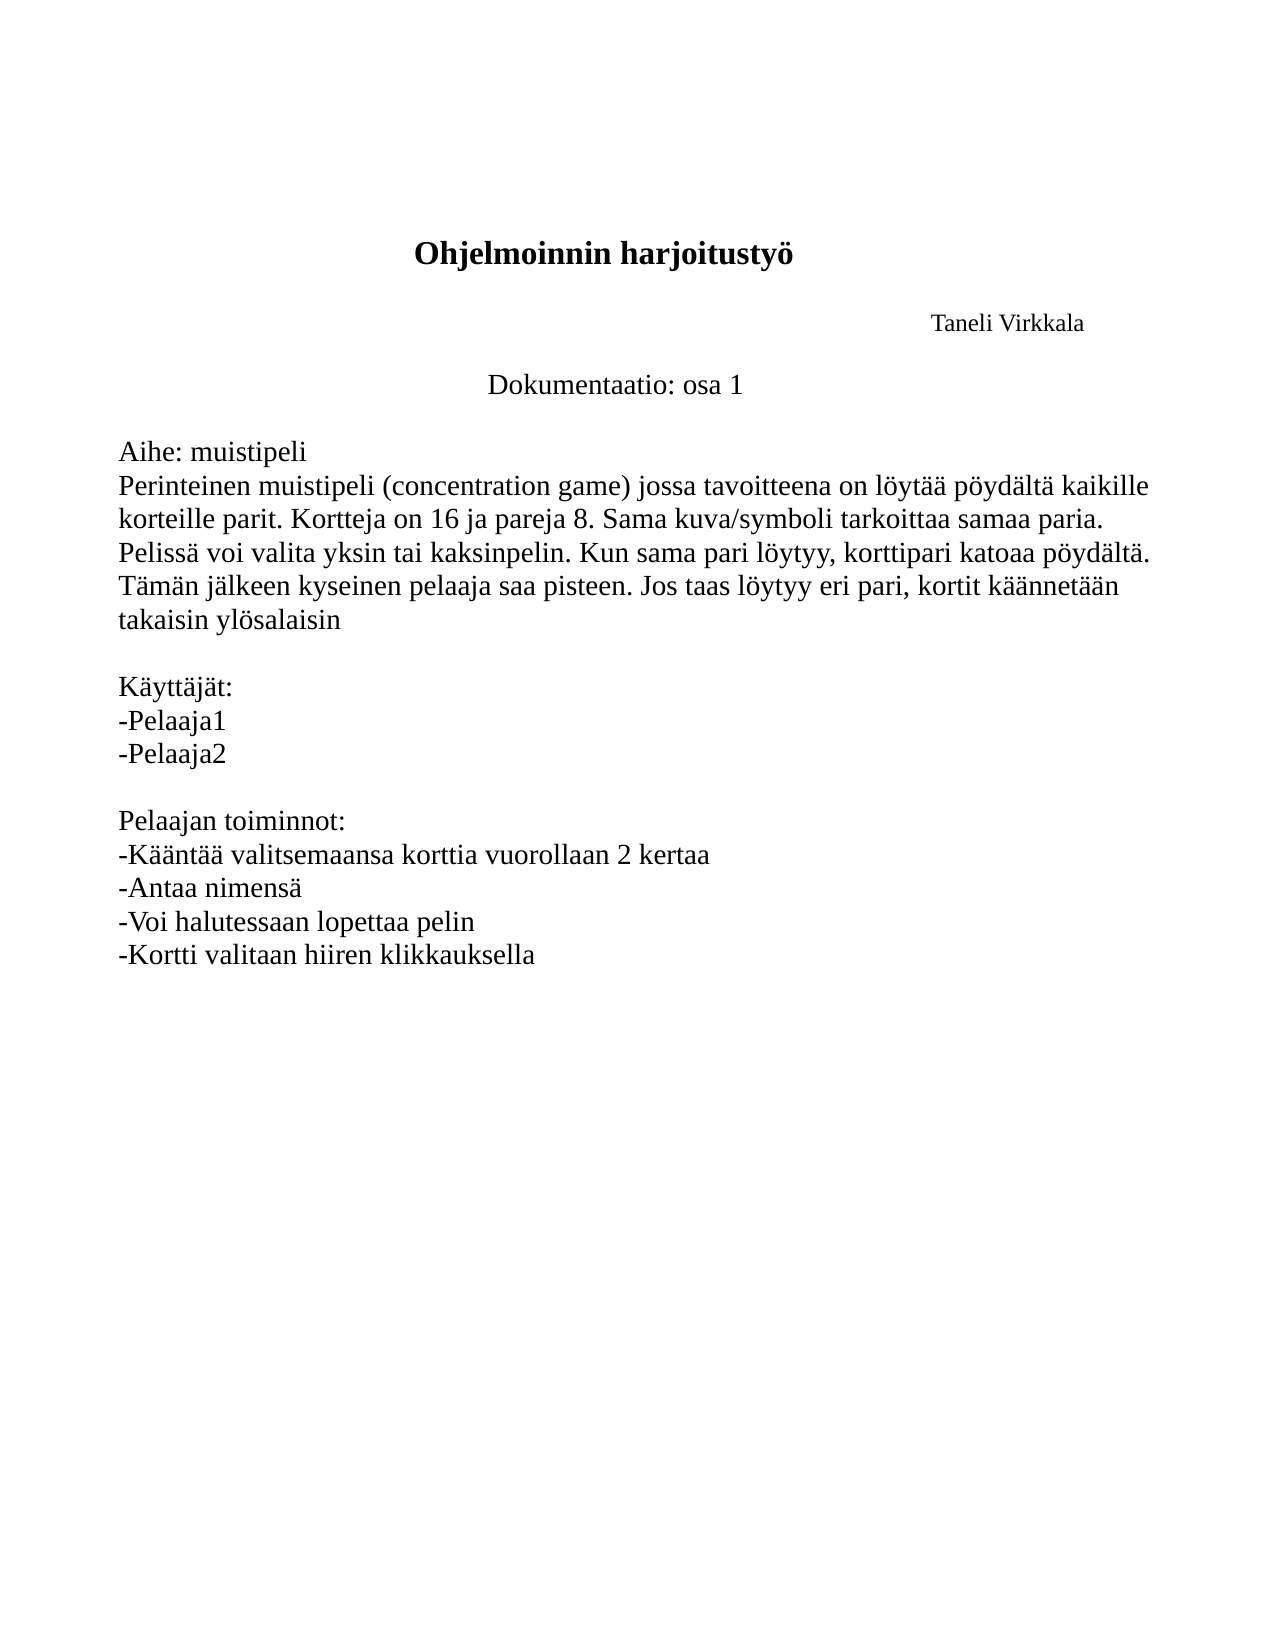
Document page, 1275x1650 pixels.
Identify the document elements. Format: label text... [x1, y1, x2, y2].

text Aihe: muistipeli [118, 434, 1157, 468]
text Ohjelmoinnin harjoitustyö [118, 233, 1157, 271]
text -Pelaaja1 [118, 703, 1157, 736]
text Käyttäjät: [118, 669, 1157, 703]
text -Kääntää valitsemaansa korttia vuorollaan 2 kertaa [118, 837, 1157, 870]
text Perinteinen muistipeli (concentration game) jossa tavoitteena on löytää pöydältä kaikille korteille parit. Kortteja on 16 ja pareja 8. Sama kuva/symboli tarkoittaa samaa paria. Pelissä voi valita yksin tai kaksinpelin. Kun sama pari löytyy, korttipari katoaa pöydältä. Tämän jälkeen kyseinen pelaaja saa pisteen. Jos taas löytyy eri pari, kortit käännetään takaisin ylösalaisin [118, 468, 1157, 636]
text Pelaajan toiminnot: [118, 803, 1157, 837]
text -Pelaaja2 [118, 736, 1157, 770]
text Dokumentaatio: osa 1 [118, 367, 1157, 401]
text Taneli Virkkala [118, 300, 1157, 338]
text -Kortti valitaan hiiren klikkauksella [118, 937, 1157, 971]
text -Antaa nimensä [118, 870, 1157, 904]
text -Voi halutessaan lopettaa pelin [118, 904, 1157, 937]
